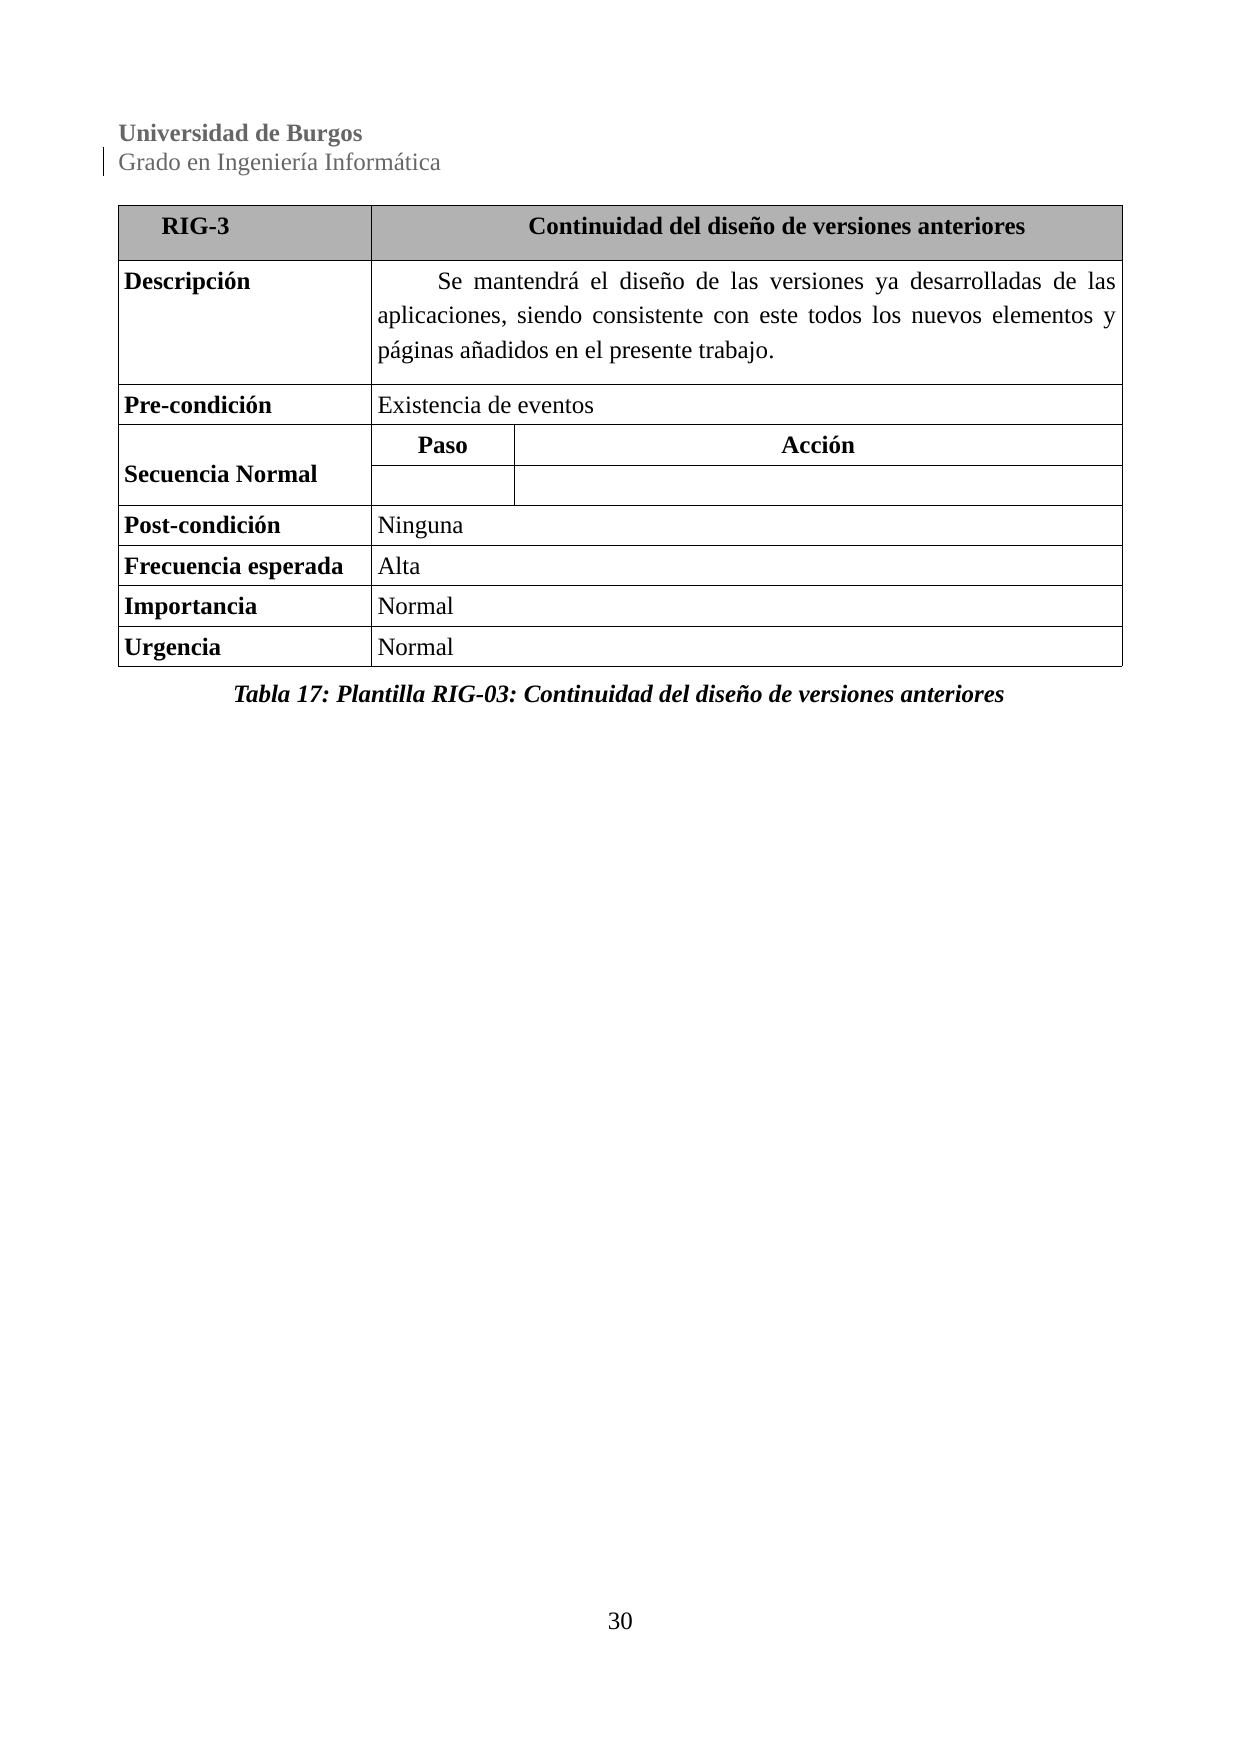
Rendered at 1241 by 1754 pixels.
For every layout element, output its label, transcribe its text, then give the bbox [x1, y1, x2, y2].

table_header Continuidad del diseño de versiones anteriores [372, 206, 1122, 260]
text Tabla 17: Plantilla RIG-03: Continuidad del diseño de versiones anteriores [118, 679, 1122, 707]
table_cell [372, 466, 514, 505]
table_cell Secuencia Normal [119, 425, 371, 505]
table_cell Ninguna [372, 506, 1122, 545]
table_cell Paso [372, 425, 514, 464]
table_cell Post-condición [119, 506, 371, 545]
table_cell Normal [372, 586, 1122, 626]
table_cell Descripción [119, 261, 371, 384]
table_header [119, 206, 371, 260]
table_cell Pre-condición [119, 385, 371, 424]
table_cell Acción [515, 425, 1122, 464]
table_cell Importancia [119, 586, 371, 626]
table_cell Normal [372, 627, 1122, 666]
table_cell Existencia de eventos [372, 385, 1122, 424]
table_cell Se mantendrá el diseño de las versiones ya desarrolladas de las aplicaciones, siendo consistente con este todos los nuevos elementos y páginas añadidos en el presente trabajo. [372, 261, 1122, 384]
table_cell Frecuencia esperada [119, 546, 371, 585]
table_cell Alta [372, 546, 1122, 585]
table_cell [515, 466, 1122, 505]
table_cell Urgencia [119, 627, 371, 666]
